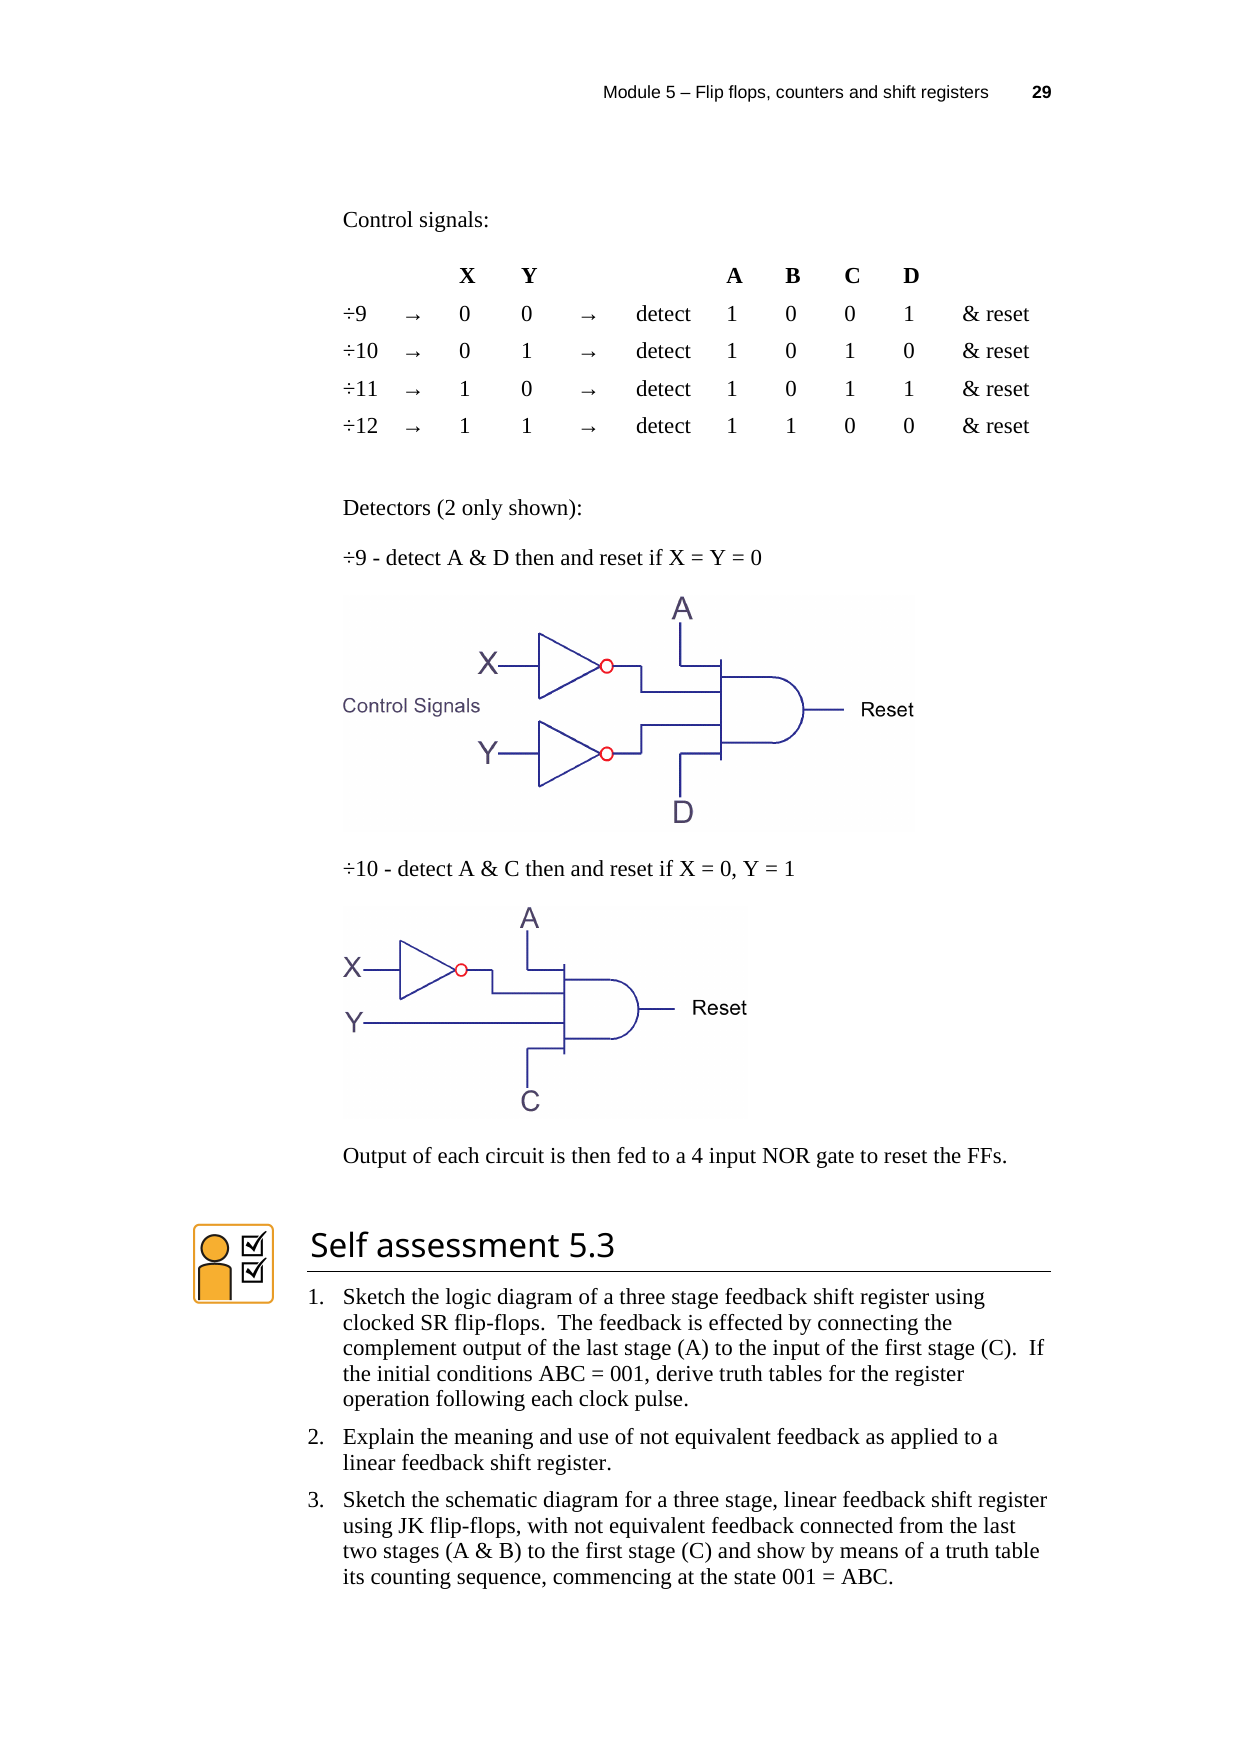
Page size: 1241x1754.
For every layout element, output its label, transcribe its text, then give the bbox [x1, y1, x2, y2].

table_header [577, 257, 636, 295]
table_header [401, 257, 459, 295]
table_header [962, 257, 1044, 295]
table_cell 0 [785, 295, 844, 332]
table_cell Control signals: Detectors (2 only shown): ÷9 - detect A & D then and reset if X = Y = 0 ÷10 - detect A & C then and reset if X = 0, Y = 1 Output of each circuit is then fed to a 4 input NOR gate to reset the FFs. [307, 207, 1051, 1169]
table_cell 0 [521, 370, 577, 407]
table_cell → [577, 332, 636, 369]
table_cell 1 [903, 370, 962, 407]
table_cell 0 [903, 332, 962, 369]
table_cell 0 [844, 295, 903, 332]
table_cell 1 [726, 295, 785, 332]
table_cell 0 [903, 407, 962, 444]
table_cell → [577, 295, 636, 332]
table_cell & reset [962, 407, 1044, 444]
table_cell → [401, 407, 459, 444]
picture [342, 906, 748, 1119]
table_cell → [577, 370, 636, 407]
table_cell → [401, 332, 459, 369]
table_cell detect [636, 370, 726, 407]
picture [342, 595, 916, 832]
table_cell detect [636, 407, 726, 444]
table_header [189, 1220, 307, 1589]
table_cell 1 [726, 332, 785, 369]
table_cell [189, 207, 307, 1169]
table_cell 1 [785, 407, 844, 444]
table_cell → [577, 407, 636, 444]
table_cell 0 [459, 332, 521, 369]
table_cell 0 [785, 332, 844, 369]
table_cell ÷10 [343, 332, 401, 369]
table_cell 1 [903, 295, 962, 332]
table_cell 1 [459, 407, 521, 444]
table_cell ÷9 [343, 295, 401, 332]
table_cell 0 [785, 370, 844, 407]
table_cell detect [636, 332, 726, 369]
table_header A [726, 257, 785, 295]
table_header Self assessment 5.3 Sketch the logic diagram of a three stage feedback shift register using clocked SR flip-flops. The feedback is effected by connecting the complement output of the last stage (A) to the input of the first stage (C). If the initial conditions ABC = 001, derive truth tables for the register operation following each clock pulse. Explain the meaning and use of not equivalent feedback as applied to a linear feedback shift register. Sketch the schematic diagram for a three stage, linear feedback shift register using JK flip-flops, with not equivalent feedback connected from the last two stages (A & B) to the first stage (C) and show by means of a truth table its counting sequence, commencing at the state 001 = ABC. [307, 1272, 1051, 1589]
table_cell 1 [521, 332, 577, 369]
table_cell 1 [844, 370, 903, 407]
table_cell ÷12 [343, 407, 401, 444]
table_cell 1 [844, 332, 903, 369]
table_header X [459, 257, 521, 295]
table_header B [785, 257, 844, 295]
table_cell ÷11 [343, 370, 401, 407]
table_cell 1 [726, 407, 785, 444]
table_cell & reset [962, 295, 1044, 332]
picture [188, 1219, 278, 1308]
table_cell 0 [459, 295, 521, 332]
table_header D [903, 257, 962, 295]
table_cell & reset [962, 370, 1044, 407]
table_header [343, 257, 401, 295]
table_cell → [401, 370, 459, 407]
table_cell 1 [521, 407, 577, 444]
table_header Y [521, 257, 577, 295]
table_cell detect [636, 295, 726, 332]
table_cell & reset [962, 332, 1044, 369]
table_header [636, 257, 726, 295]
table_header Self assessment 5.3 Sketch the logic diagram of a three stage feedback shift register using clocked SR flip-flops. The feedback is effected by connecting the complement output of the last stage (A) to the input of the first stage (C). If the initial conditions ABC = 001, derive truth tables for the register operation following each clock pulse. Explain the meaning and use of not equivalent feedback as applied to a linear feedback shift register. Sketch the schematic diagram for a three stage, linear feedback shift register using JK flip-flops, with not equivalent feedback connected from the last two stages (A & B) to the first stage (C) and show by means of a truth table its counting sequence, commencing at the state 001 = ABC. [307, 1220, 1051, 1271]
table_cell 0 [521, 295, 577, 332]
table_cell → [401, 295, 459, 332]
table_cell 1 [459, 370, 521, 407]
table_header C [844, 257, 903, 295]
table_cell 1 [726, 370, 785, 407]
table_cell 0 [844, 407, 903, 444]
